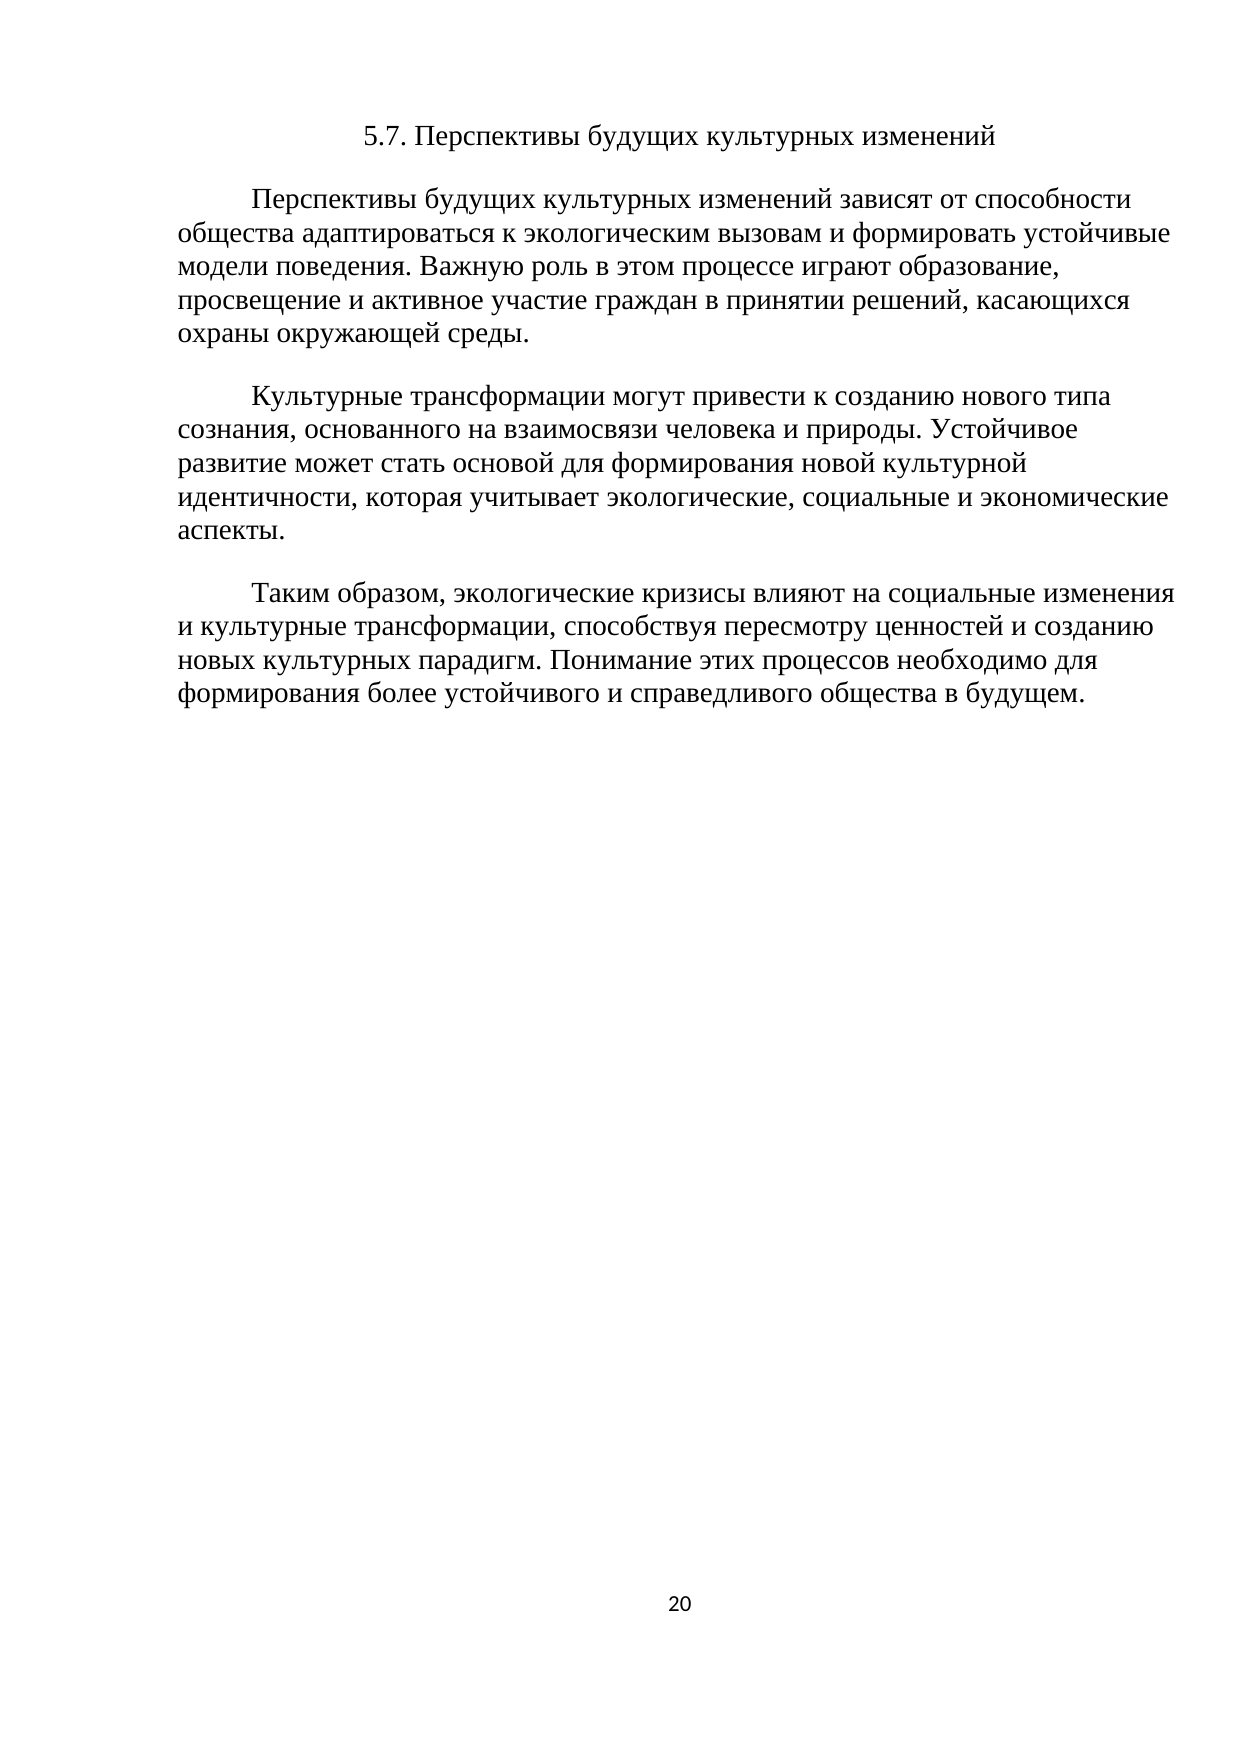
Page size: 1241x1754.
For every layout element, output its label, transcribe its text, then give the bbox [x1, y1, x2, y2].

subtitle Перспективы будущих культурных изменений зависят от способности общества адаптироваться к экологическим вызовам и формировать устойчивые модели поведения. Важную роль в этом процессе играют образование, просвещение и активное участие граждан в принятии решений, касающихся охраны окружающей среды. [177, 181, 1182, 349]
subtitle Культурные трансформации могут привести к созданию нового типа сознания, основанного на взаимосвязи человека и природы. Устойчивое развитие может стать основой для формирования новой культурной идентичности, которая учитывает экологические, социальные и экономические аспекты. [177, 378, 1182, 546]
subtitle 5.7. Перспективы будущих культурных изменений [177, 118, 1182, 152]
subtitle Таким образом, экологические кризисы влияют на социальные изменения и культурные трансформации, способствуя пересмотру ценностей и созданию новых культурных парадигм. Понимание этих процессов необходимо для формирования более устойчивого и справедливого общества в будущем. [177, 575, 1182, 709]
